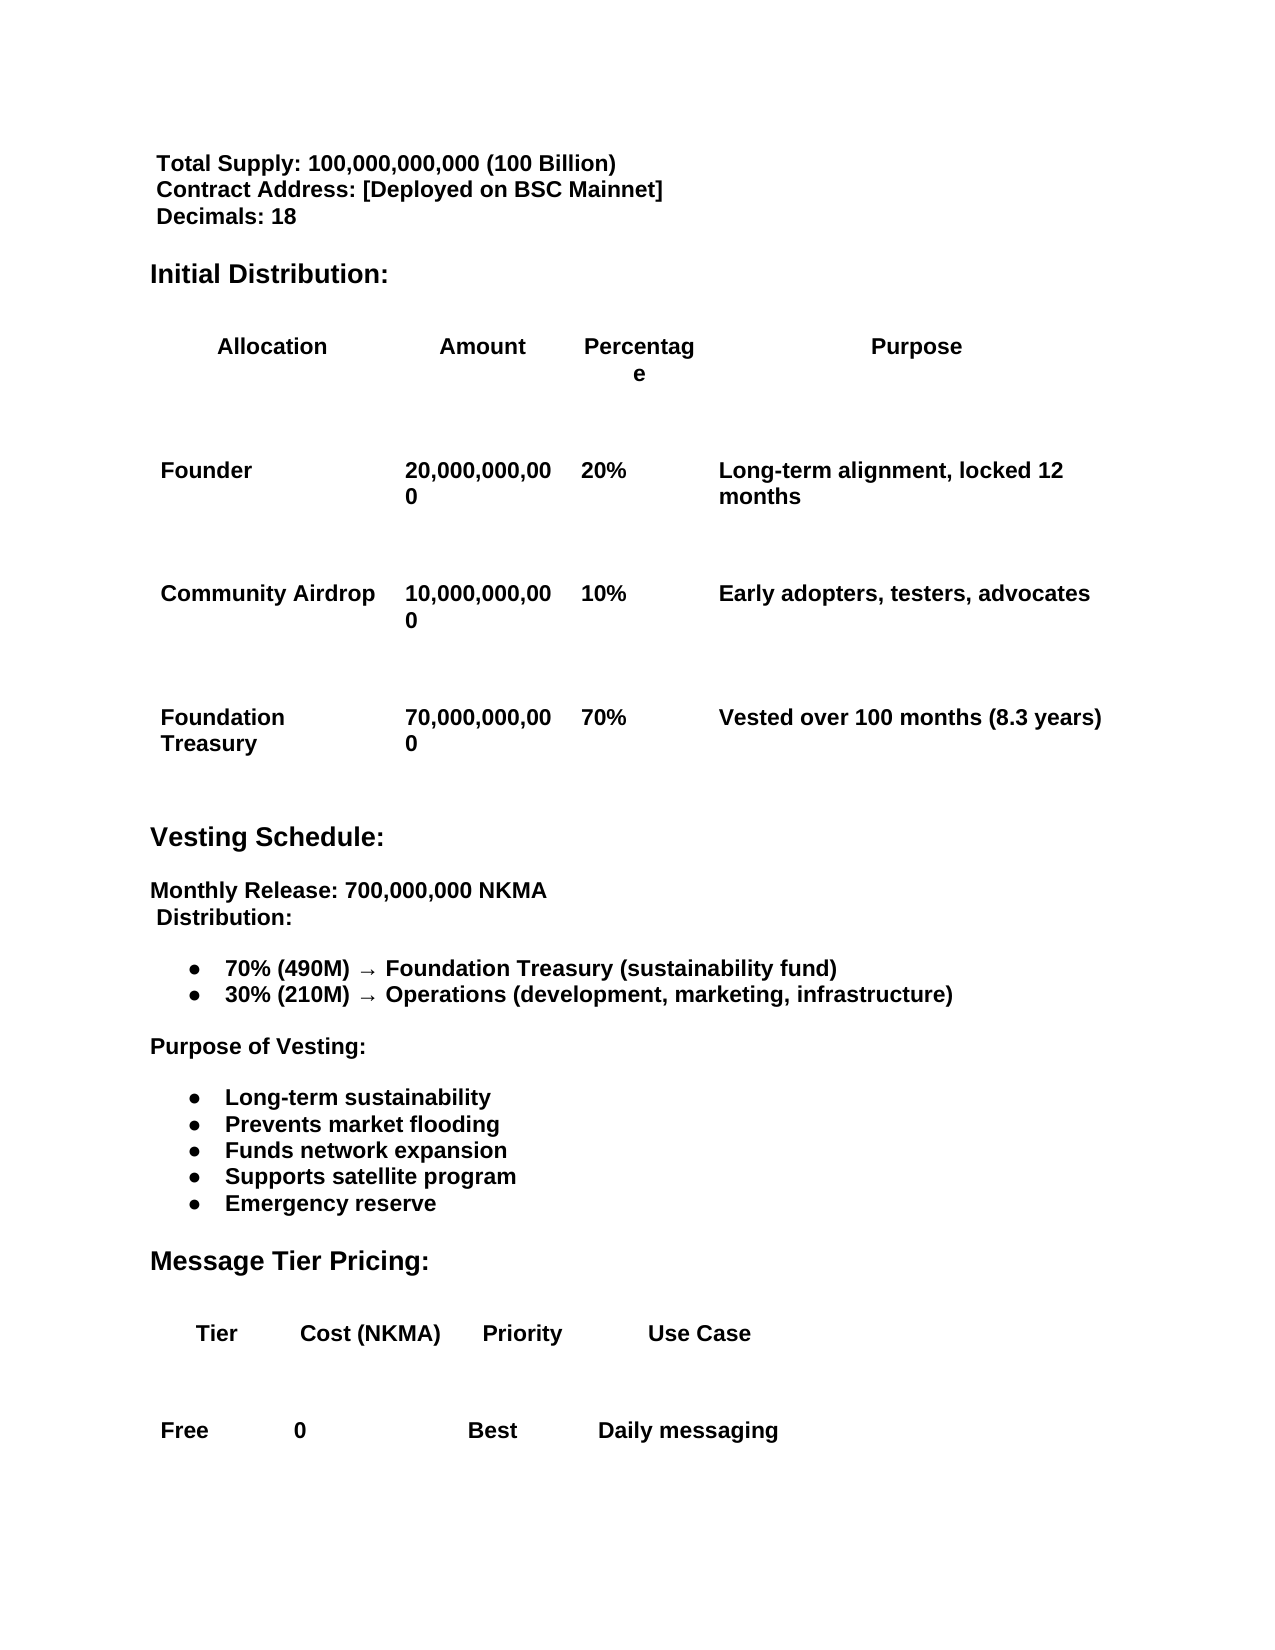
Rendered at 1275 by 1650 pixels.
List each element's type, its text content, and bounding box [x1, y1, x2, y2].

text Purpose of Vesting: [150, 1033, 1125, 1059]
table_cell 0 [283, 1382, 457, 1479]
table_cell Long-term alignment, locked 12 months [708, 421, 1125, 545]
table_cell Free [150, 1382, 283, 1479]
table_cell Daily messaging [588, 1382, 811, 1479]
subtitle Message Tier Pricing: [150, 1245, 1125, 1276]
text Total Supply: 100,000,000,000 (100 Billion) Contract Address: [Deployed on BSC Mainnet] Decimals: 18 [150, 150, 1125, 229]
table_header Purpose [708, 298, 1125, 421]
table_cell 10% [570, 545, 708, 668]
subtitle Initial Distribution: [150, 258, 1125, 289]
table_header Percentage [570, 298, 708, 421]
table_cell 70% [570, 669, 708, 792]
table_header Use Case [588, 1285, 811, 1382]
list Supports satellite program [187, 1163, 1125, 1189]
table_cell 20% [570, 421, 708, 545]
table_header Amount [395, 298, 570, 421]
table_header Tier [150, 1285, 283, 1382]
list Prevents market flooding [187, 1111, 1125, 1137]
list 30% (210M) → Operations (development, marketing, infrastructure) [187, 981, 1125, 1008]
table_cell Community Airdrop [150, 545, 394, 668]
table_header Cost (NKMA) [283, 1285, 457, 1382]
text Monthly Release: 700,000,000 NKMA Distribution: [150, 877, 1125, 930]
table_cell Foundation Treasury [150, 669, 394, 792]
list Funds network expansion [187, 1137, 1125, 1163]
table_cell Early adopters, testers, advocates [708, 545, 1125, 668]
table_cell Vested over 100 months (8.3 years) [708, 669, 1125, 792]
list Long-term sustainability [187, 1084, 1125, 1111]
table_header Allocation [150, 298, 394, 421]
subtitle Vesting Schedule: [150, 821, 1125, 852]
table_header Priority [457, 1285, 587, 1382]
table_cell 20,000,000,000 [395, 421, 570, 545]
table_cell 10,000,000,000 [395, 545, 570, 668]
list Emergency reserve [187, 1189, 1125, 1216]
table_cell Best [457, 1382, 587, 1479]
table_cell 70,000,000,000 [395, 669, 570, 792]
table_cell Founder [150, 421, 394, 545]
list 70% (490M) → Foundation Treasury (sustainability fund) [187, 955, 1125, 981]
